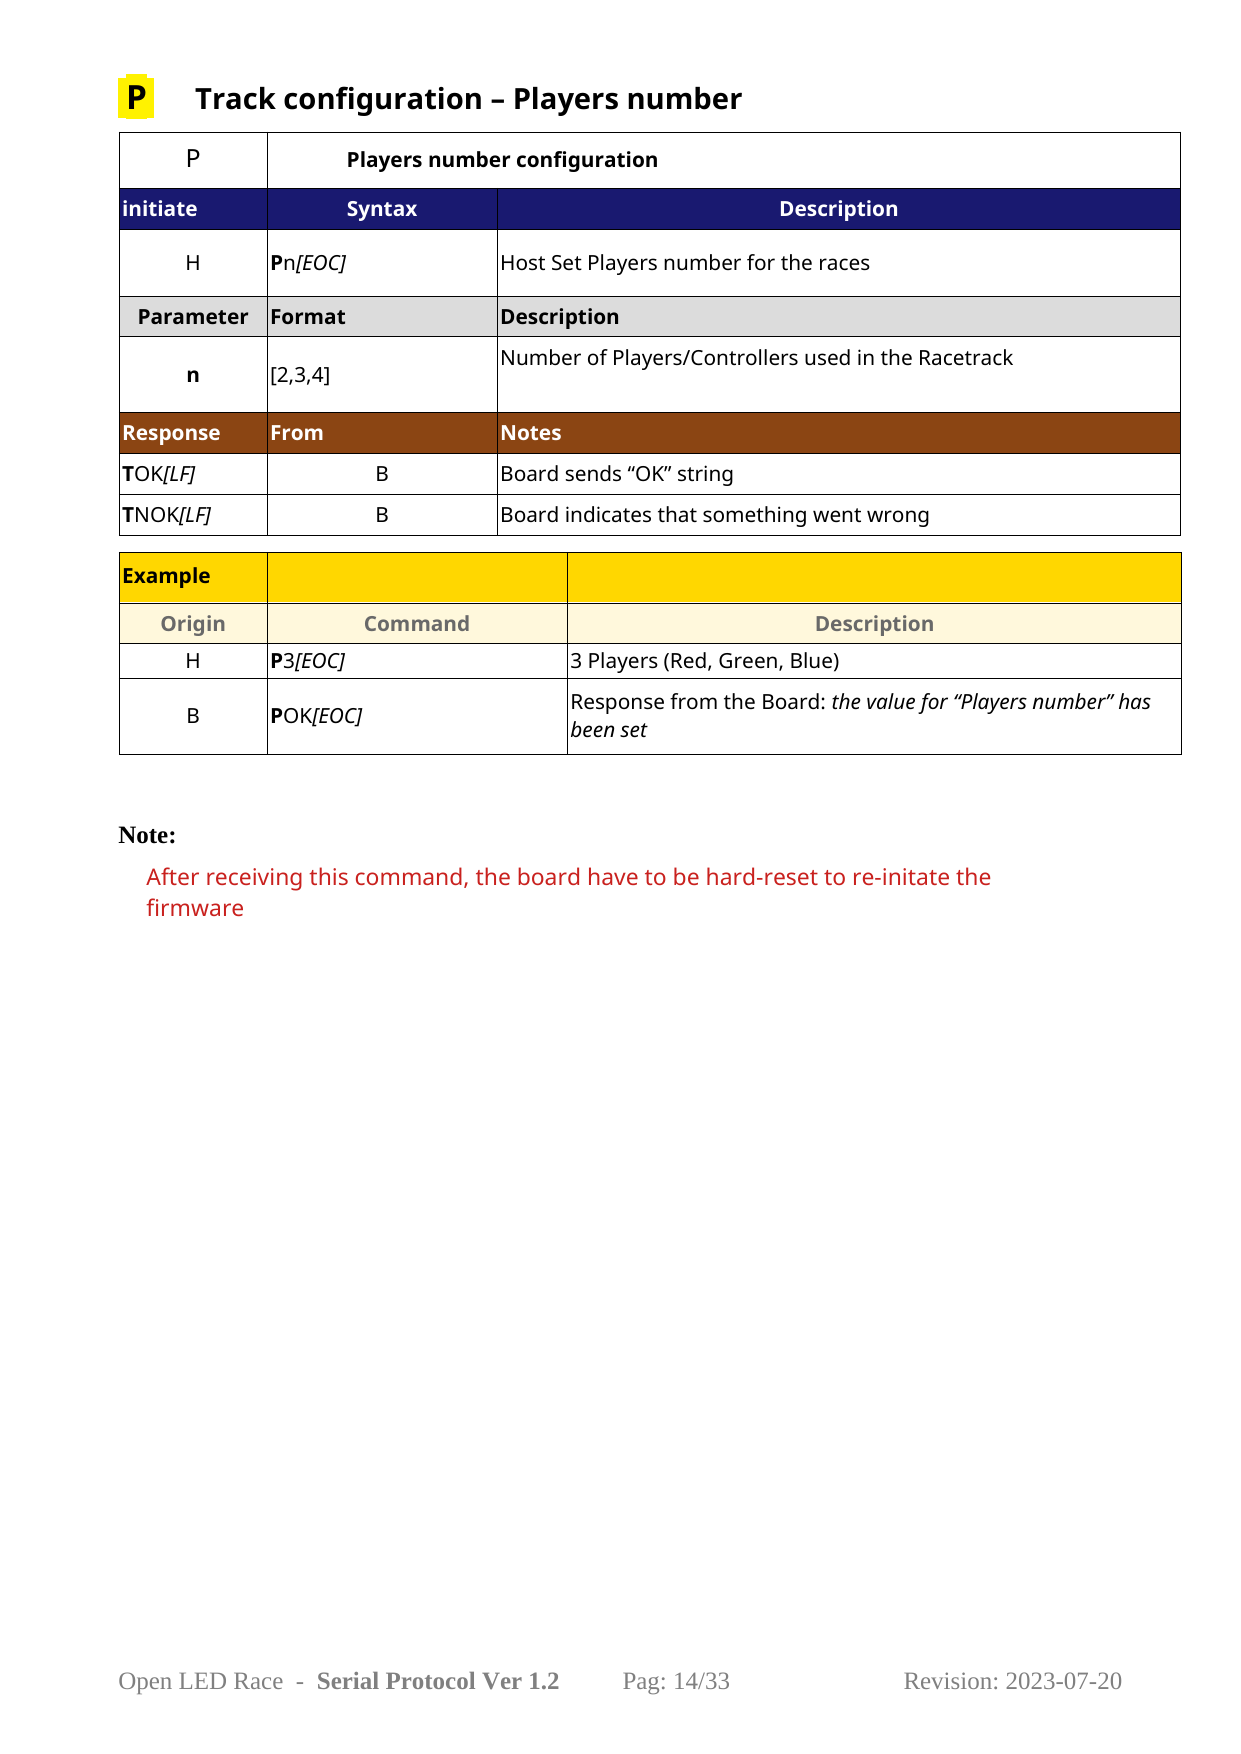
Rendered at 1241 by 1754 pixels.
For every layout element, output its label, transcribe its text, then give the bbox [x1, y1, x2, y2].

table_cell Host Set Players number for the races [498, 230, 1180, 296]
table_cell Pn[EOC] [268, 230, 497, 296]
table_cell TOK[LF] [120, 454, 267, 494]
subtitle P Track configuration – Players number [118, 74, 1181, 119]
table_cell 3 Players (Red, Green, Blue) [568, 644, 1181, 678]
table_cell Notes [498, 413, 1180, 453]
table_cell n [120, 337, 267, 412]
table_cell From [268, 413, 497, 453]
table_cell Parameter [120, 297, 267, 336]
table_cell Syntax [268, 189, 497, 229]
table_cell Description [498, 297, 1180, 336]
table_header [568, 553, 1181, 602]
table_cell B [268, 454, 497, 494]
table_cell Board sends “OK” string [498, 454, 1180, 494]
table_header P [120, 133, 267, 188]
table_cell H [120, 644, 267, 678]
table_cell P3[EOC] [268, 644, 567, 678]
table_header [268, 553, 567, 602]
table_cell Board indicates that something went wrong [498, 495, 1180, 535]
table_header Example [120, 553, 267, 602]
table_cell Number of Players/Controllers used in the Racetrack [498, 337, 1180, 412]
table_cell TNOK[LF] [120, 495, 267, 535]
table_cell initiate [120, 189, 267, 229]
table_cell Format [268, 297, 497, 336]
table_cell [2,3,4] [268, 337, 497, 412]
table_cell Command [268, 604, 567, 643]
table_cell Description [568, 604, 1181, 643]
text After receiving this command, the board have to be hard-reset to re-initate the firmware [146, 861, 1059, 923]
table_cell Description [498, 189, 1180, 229]
table_cell B [268, 495, 497, 535]
table_cell Response from the Board: the value for “Players number” has been set [568, 679, 1181, 753]
subtitle Note: [118, 820, 1181, 848]
table_cell Origin [120, 604, 267, 643]
table_cell H [120, 230, 267, 296]
table_cell POK[EOC] [268, 679, 567, 753]
table_header Players number configuration [268, 133, 1180, 188]
table_cell B [120, 679, 267, 753]
table_cell Response [120, 413, 267, 453]
